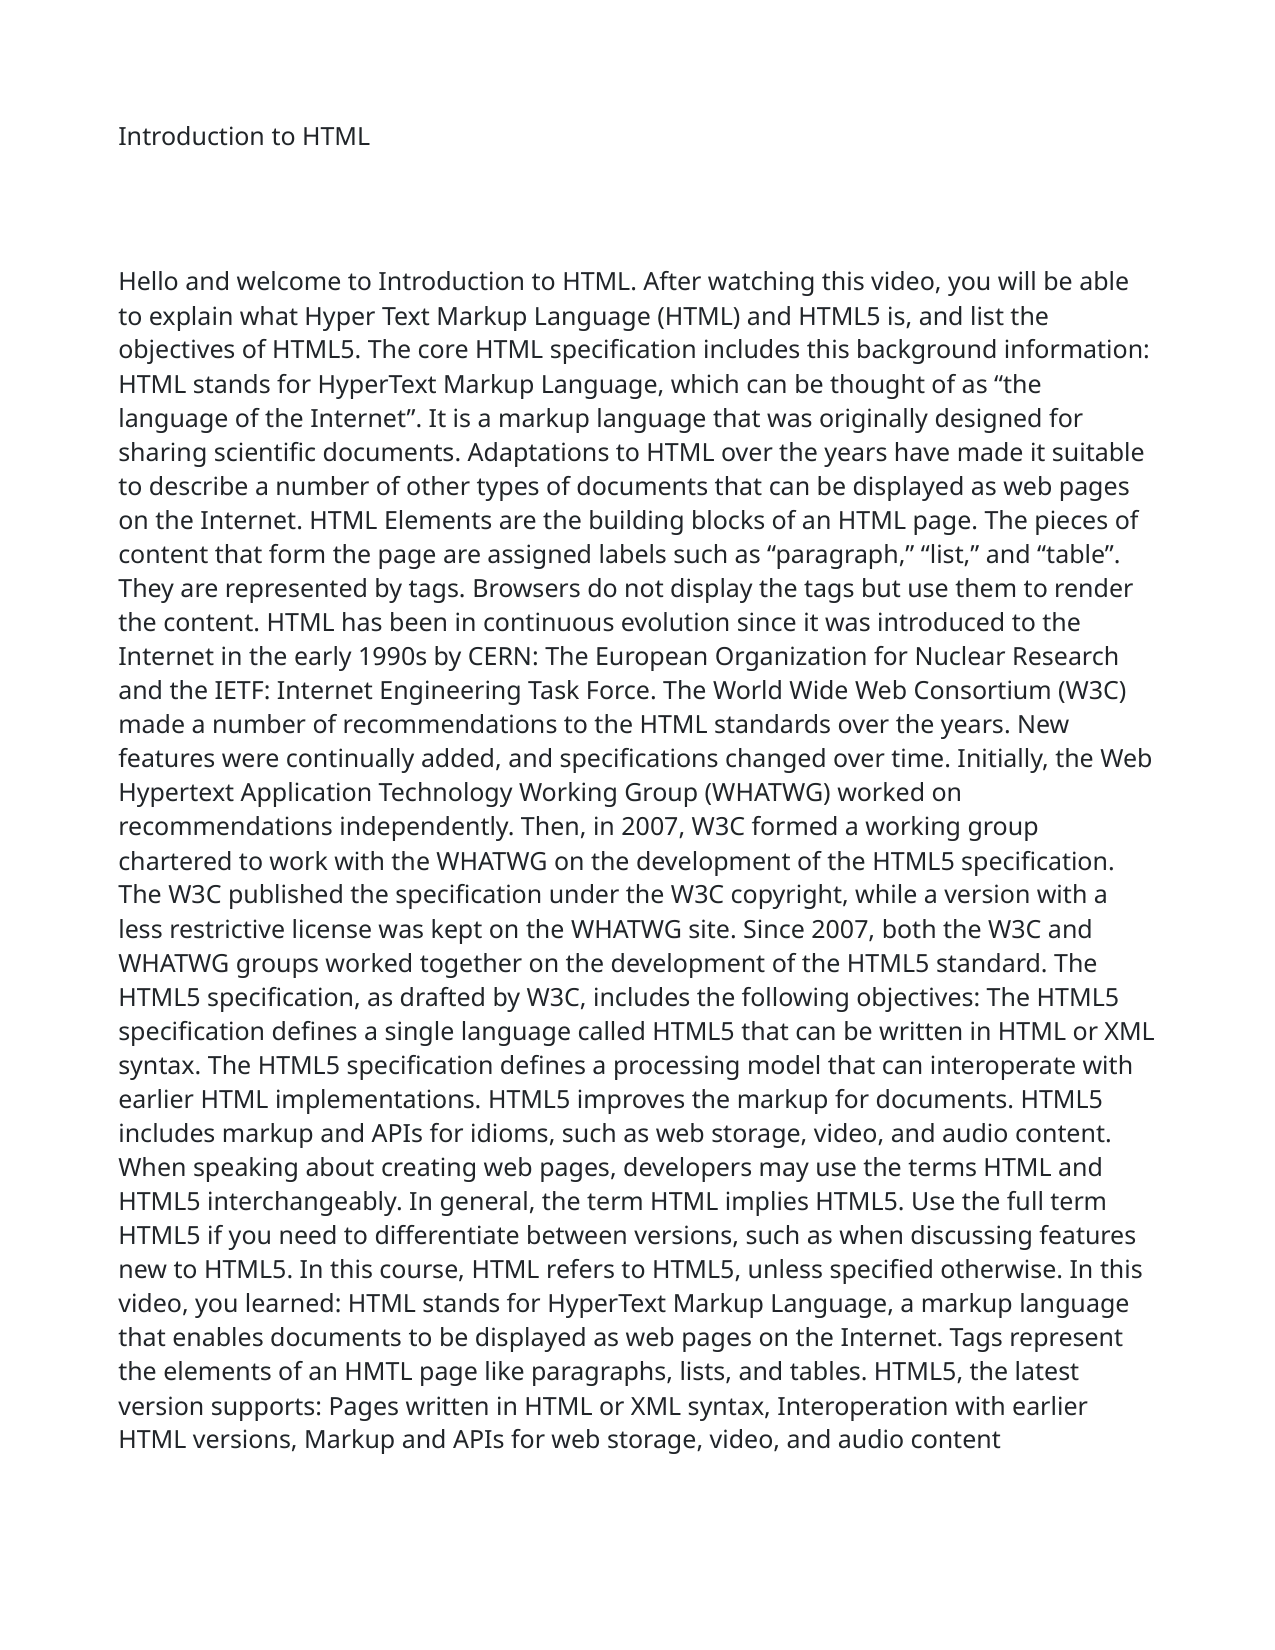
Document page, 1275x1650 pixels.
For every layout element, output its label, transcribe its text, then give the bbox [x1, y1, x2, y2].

text Hello and welcome to Introduction to HTML. After watching this video, you will be able to explain what Hyper Text Markup Language (HTML) and HTML5 is, and list the objectives of HTML5. The core HTML specification includes this background information: HTML stands for HyperText Markup Language, which can be thought of as “the language of the Internet”. It is a markup language that was originally designed for sharing scientific documents. Adaptations to HTML over the years have made it suitable to describe a number of other types of documents that can be displayed as web pages on the Internet. HTML Elements are the building blocks of an HTML page. The pieces of content that form the page are assigned labels such as “paragraph,” “list,” and “table”. They are represented by tags. Browsers do not display the tags but use them to render the content. HTML has been in continuous evolution since it was introduced to the Internet in the early 1990s by CERN: The European Organization for Nuclear Research and the IETF: Internet Engineering Task Force. The World Wide Web Consortium (W3C) made a number of recommendations to the HTML standards over the years. New features were continually added, and specifications changed over time. Initially, the Web Hypertext Application Technology Working Group (WHATWG) worked on recommendations independently. Then, in 2007, W3C formed a working group chartered to work with the WHATWG on the development of the HTML5 specification. The W3C published the specification under the W3C copyright, while a version with a less restrictive license was kept on the WHATWG site. Since 2007, both the W3C and WHATWG groups worked together on the development of the HTML5 standard. The HTML5 specification, as drafted by W3C, includes the following objectives: The HTML5 specification defines a single language called HTML5 that can be written in HTML or XML syntax. The HTML5 specification defines a processing model that can interoperate with earlier HTML implementations. HTML5 improves the markup for documents. HTML5 includes markup and APIs for idioms, such as web storage, video, and audio content. When speaking about creating web pages, developers may use the terms HTML and HTML5 interchangeably. In general, the term HTML implies HTML5. Use the full term HTML5 if you need to differentiate between versions, such as when discussing features new to HTML5. In this course, HTML refers to HTML5, unless specified otherwise. In this video, you learned: HTML stands for HyperText Markup Language, a markup language that enables documents to be displayed as web pages on the Internet. Tags represent the elements of an HMTL page like paragraphs, lists, and tables. HTML5, the latest version supports: Pages written in HTML or XML syntax, Interoperation with earlier HTML versions, Markup and APIs for web storage, video, and audio content [118, 264, 1157, 1456]
text Introduction to HTML [118, 118, 1157, 152]
